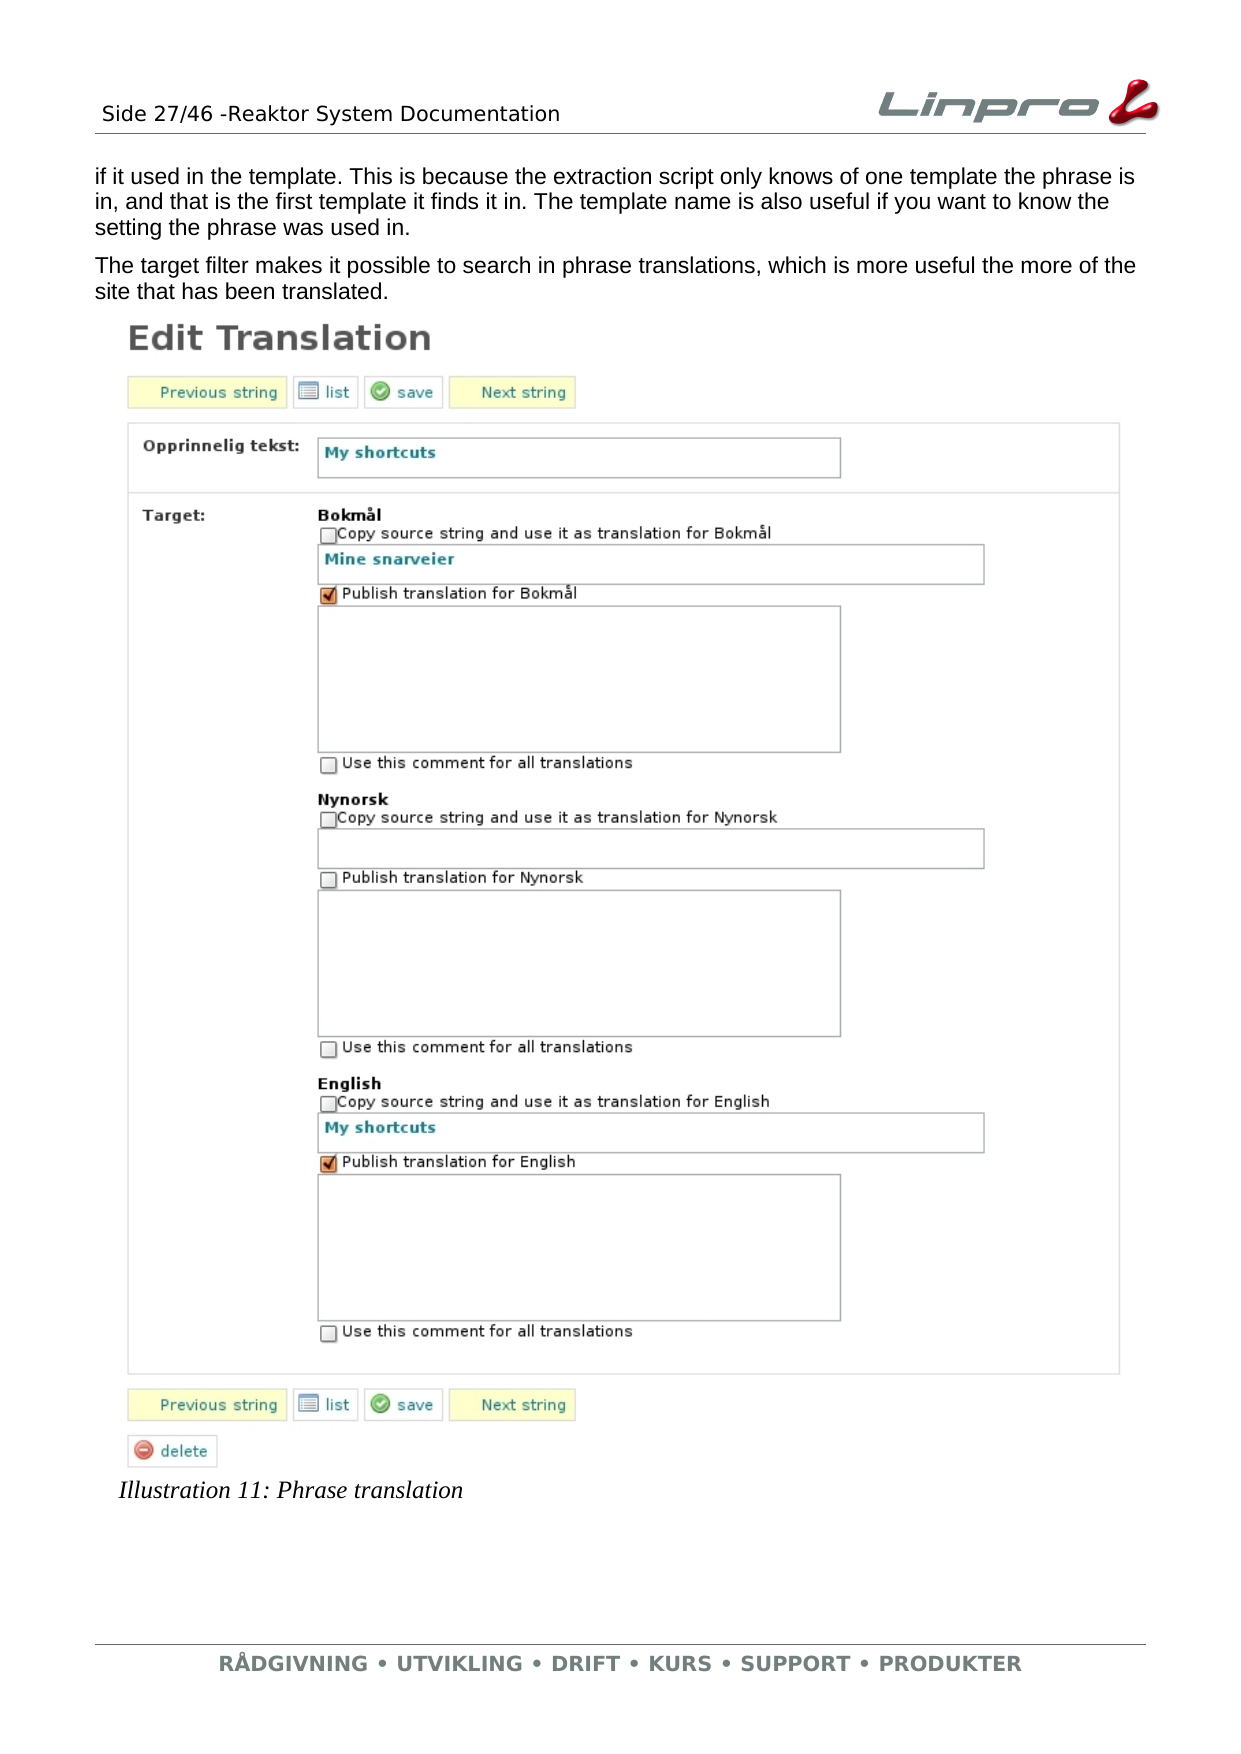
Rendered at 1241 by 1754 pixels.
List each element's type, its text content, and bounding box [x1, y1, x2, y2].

picture [878, 78, 1162, 128]
text if it used in the template. This is because the extraction script only knows of one template the phrase is in, and that is the first template it finds it in. The template name is also useful if you want to know the setting the phrase was used in. [94, 163, 1146, 240]
picture [118, 316, 1123, 1476]
text Illustration 11: Phrase translation [118, 1476, 1122, 1504]
text The target filter makes it possible to search in phrase translations, which is more useful the more of the site that has been translated. [94, 253, 1146, 304]
